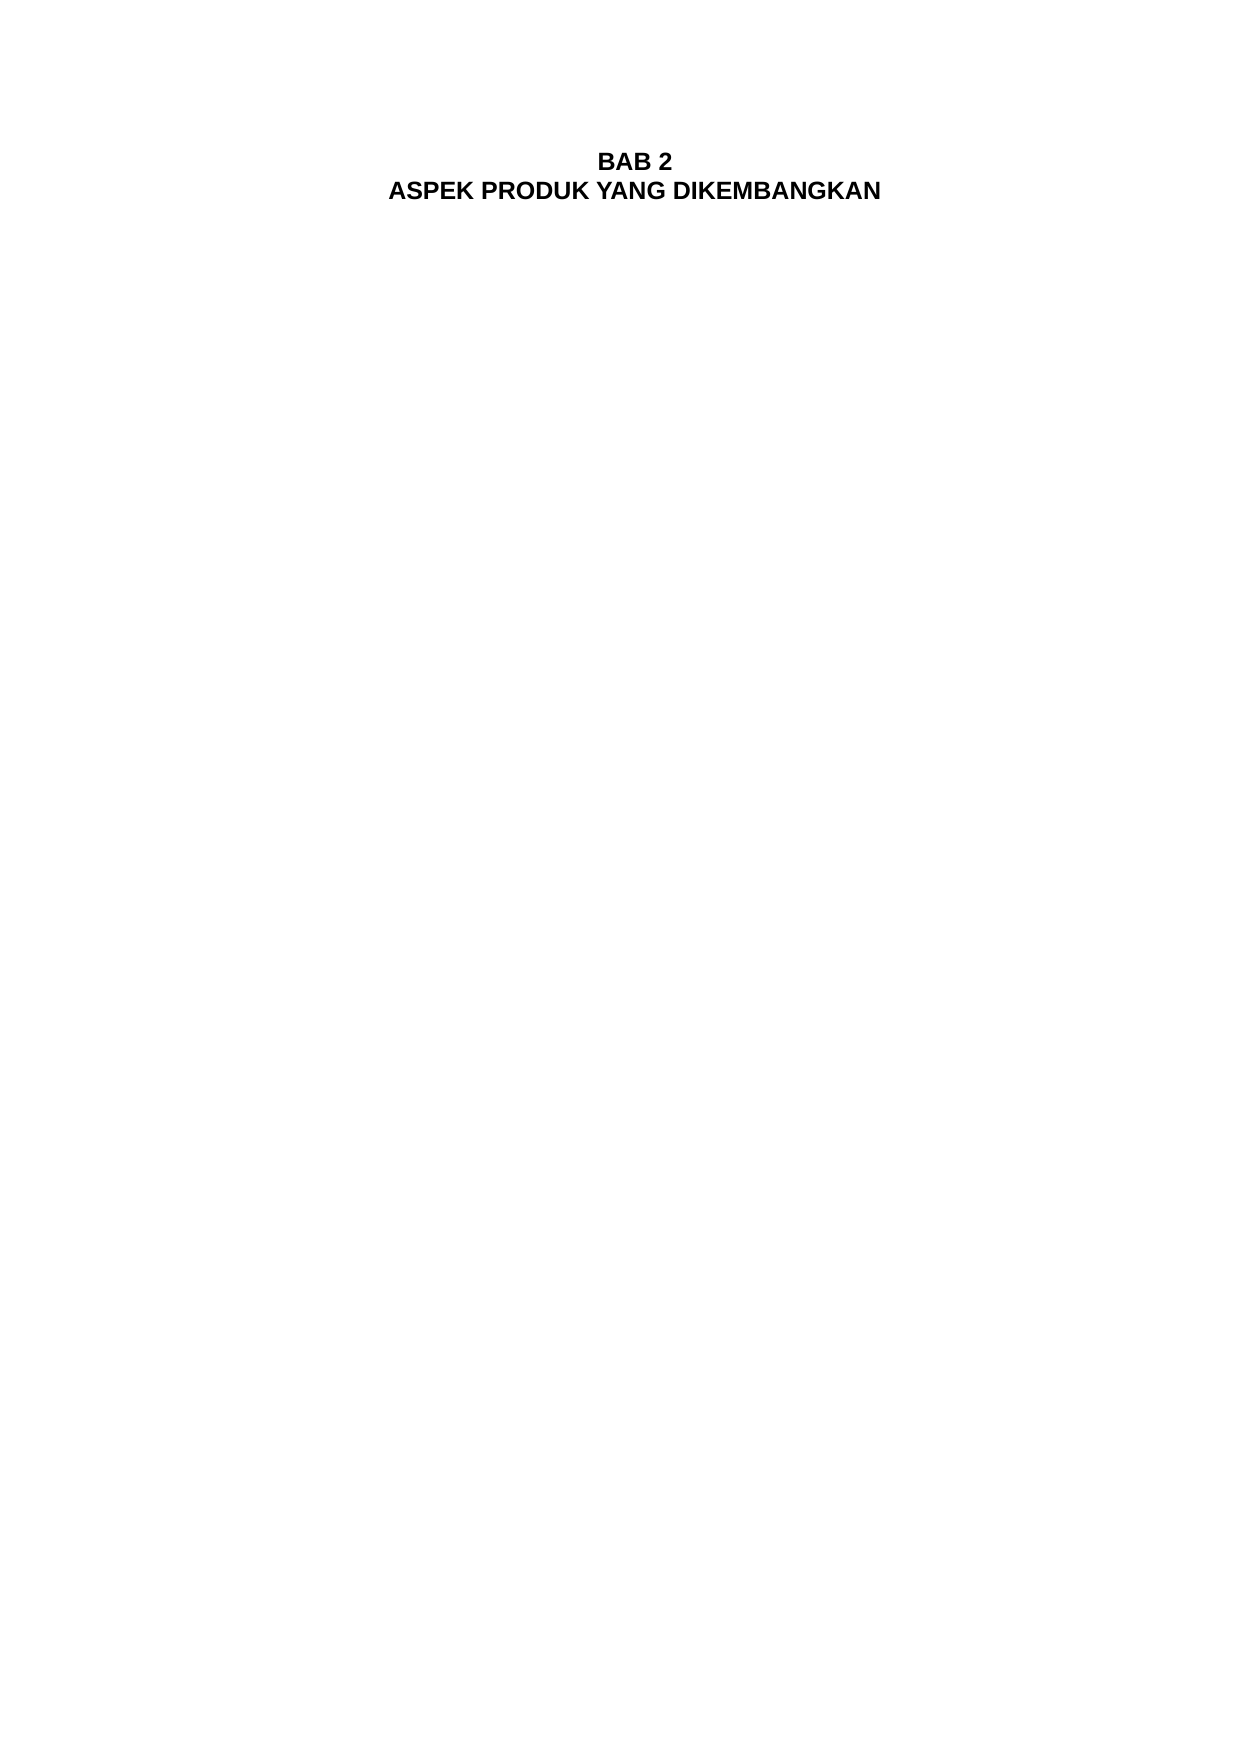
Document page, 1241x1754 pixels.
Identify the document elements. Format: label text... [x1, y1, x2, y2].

text BAB 2 [147, 147, 1122, 176]
text ASPEK PRODUK YANG DIKEMBANGKAN [147, 176, 1122, 204]
